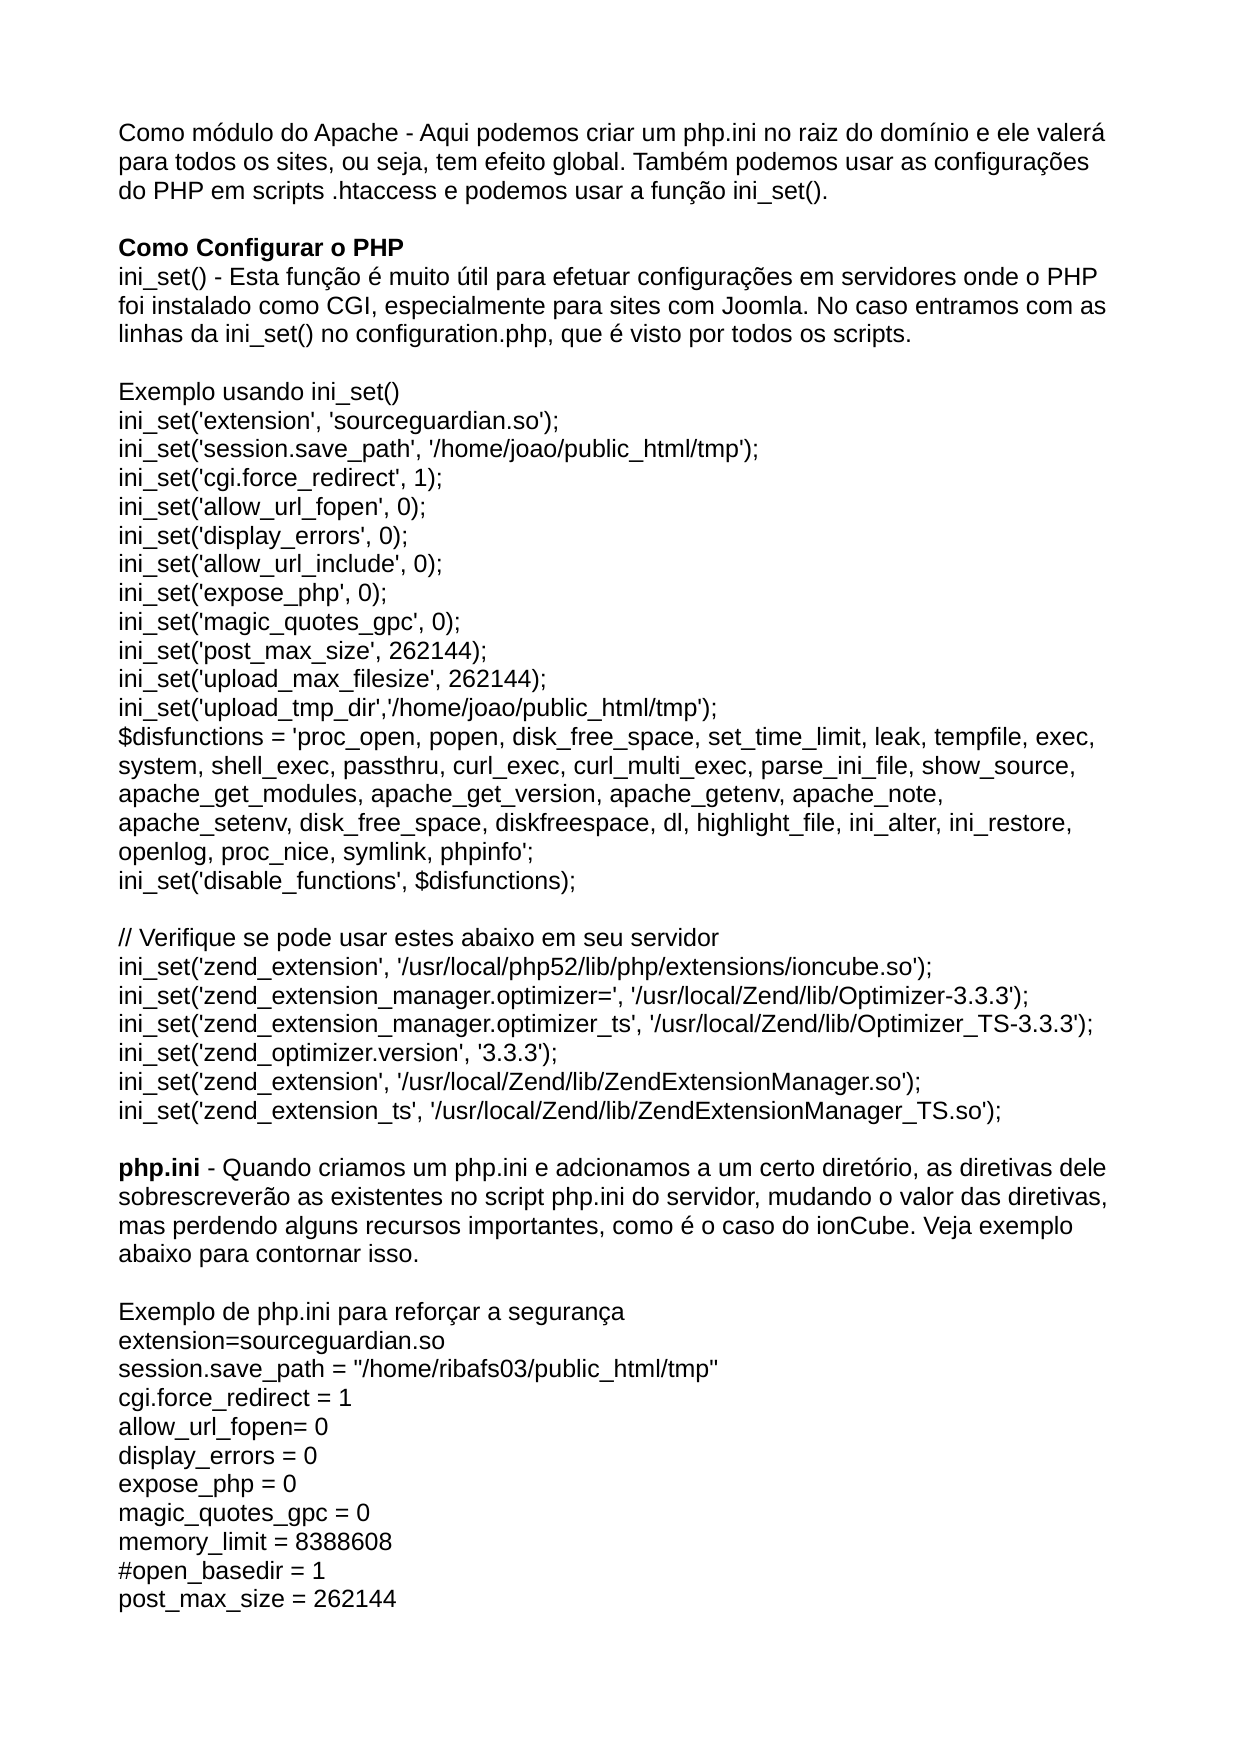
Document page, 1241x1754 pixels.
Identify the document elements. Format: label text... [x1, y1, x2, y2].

text ini_set('zend_optimizer.version', '3.3.3'); [118, 1038, 1122, 1067]
text cgi.force_redirect = 1 [118, 1383, 1122, 1412]
text ini_set('upload_max_filesize', 262144); [118, 664, 1122, 693]
text display_errors = 0 [118, 1441, 1122, 1469]
text extension=sourceguardian.so [118, 1326, 1122, 1354]
text ini_set('allow_url_include', 0); [118, 549, 1122, 578]
text Exemplo usando ini_set() [118, 377, 1122, 406]
text #open_basedir = 1 [118, 1556, 1122, 1584]
text post_max_size = 262144 [118, 1584, 1122, 1613]
text Exemplo de php.ini para reforçar a segurança [118, 1297, 1122, 1326]
text ini_set('zend_extension_manager.optimizer_ts', '/usr/local/Zend/lib/Optimizer_TS-3.3.3'); [118, 1009, 1122, 1038]
text ini_set('extension', 'sourceguardian.so'); [118, 406, 1122, 434]
text magic_quotes_gpc = 0 [118, 1498, 1122, 1527]
text // Verifique se pode usar estes abaixo em seu servidor [118, 923, 1122, 952]
text ini_set('cgi.force_redirect', 1); [118, 463, 1122, 492]
text ini_set('post_max_size', 262144); [118, 636, 1122, 664]
text ini_set('expose_php', 0); [118, 578, 1122, 607]
text ini_set('allow_url_fopen', 0); [118, 492, 1122, 521]
text ini_set('session.save_path', '/home/joao/public_html/tmp'); [118, 434, 1122, 463]
text ini_set('zend_extension_manager.optimizer=', '/usr/local/Zend/lib/Optimizer-3.3.3'); [118, 981, 1122, 1009]
text Como módulo do Apache - Aqui podemos criar um php.ini no raiz do domínio e ele valerá para todos os sites, ou seja, tem efeito global. Também podemos usar as configurações do PHP em scripts .htaccess e podemos usar a função ini_set(). [118, 118, 1122, 204]
text allow_url_fopen= 0 [118, 1412, 1122, 1441]
text ini_set('zend_extension', '/usr/local/php52/lib/php/extensions/ioncube.so'); [118, 952, 1122, 981]
text expose_php = 0 [118, 1469, 1122, 1498]
text ini_set('upload_tmp_dir','/home/joao/public_html/tmp'); [118, 693, 1122, 722]
text ini_set('display_errors', 0); [118, 521, 1122, 549]
text ini_set('zend_extension', '/usr/local/Zend/lib/ZendExtensionManager.so'); [118, 1067, 1122, 1096]
text Como Configurar o PHP [118, 233, 1122, 262]
text php.ini - Quando criamos um php.ini e adcionamos a um certo diretório, as diretivas dele sobrescreverão as existentes no script php.ini do servidor, mudando o valor das diretivas, mas perdendo alguns recursos importantes, como é o caso do ionCube. Veja exemplo abaixo para contornar isso. [118, 1153, 1122, 1268]
text ini_set() - Esta função é muito útil para efetuar configurações em servidores onde o PHP foi instalado como CGI, especialmente para sites com Joomla. No caso entramos com as linhas da ini_set() no configuration.php, que é visto por todos os scripts. [118, 262, 1122, 348]
text ini_set('disable_functions', $disfunctions); [118, 866, 1122, 894]
text memory_limit = 8388608 [118, 1527, 1122, 1556]
text $disfunctions = 'proc_open, popen, disk_free_space, set_time_limit, leak, tempfile, exec, system, shell_exec, passthru, curl_exec, curl_multi_exec, parse_ini_file, show_source, apache_get_modules, apache_get_version, apache_getenv, apache_note, apache_setenv, disk_free_space, diskfreespace, dl, highlight_file, ini_alter, ini_restore, openlog, proc_nice, symlink, phpinfo'; [118, 722, 1122, 866]
text ini_set('zend_extension_ts', '/usr/local/Zend/lib/ZendExtensionManager_TS.so'); [118, 1096, 1122, 1124]
text session.save_path = "/home/ribafs03/public_html/tmp" [118, 1354, 1122, 1383]
text ini_set('magic_quotes_gpc', 0); [118, 607, 1122, 636]
